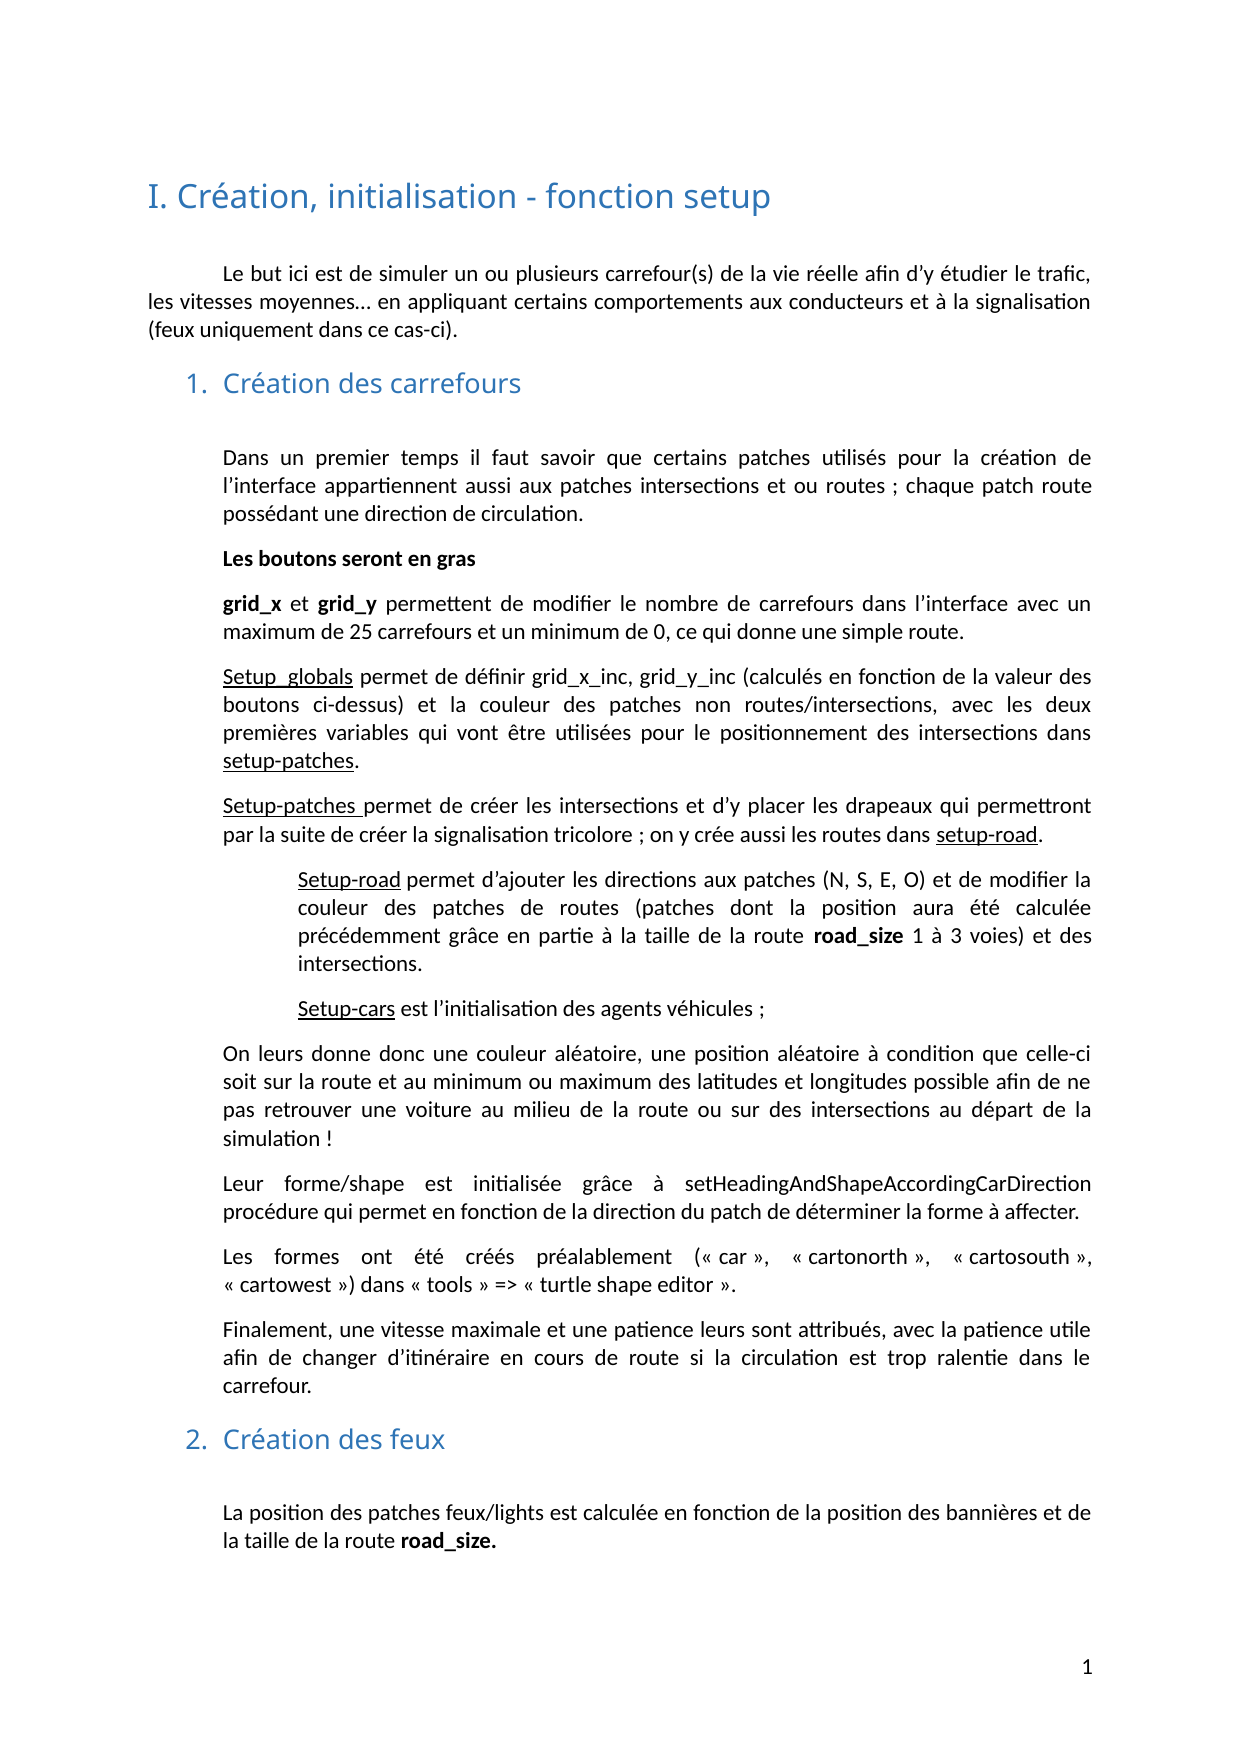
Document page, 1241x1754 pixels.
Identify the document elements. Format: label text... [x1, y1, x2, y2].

subtitle Création des feux [185, 1421, 1093, 1457]
text Le but ici est de simuler un ou plusieurs carrefour(s) de la vie réelle afin d’y étudier le trafic, les vitesses moyennes… en appliquant certains comportements aux conducteurs et à la signalisation (feux uniquement dans ce cas-ci). [148, 259, 1093, 344]
subtitle Création des carrefours [185, 365, 1093, 402]
text Setup_globals permet de définir grid_x_inc, grid_y_inc (calculés en fonction de la valeur des boutons ci-dessus) et la couleur des patches non routes/intersections, avec les deux premières variables qui vont être utilisées pour le positionnement des intersections dans setup-patches. [223, 662, 1093, 775]
subtitle I. Création, initialisation - fonction setup [148, 173, 1093, 218]
text Leur forme/shape est initialisée grâce à setHeadingAndShapeAccordingCarDirection procédure qui permet en fonction de la direction du patch de déterminer la forme à affecter. [223, 1169, 1093, 1225]
text La position des patches feux/lights est calculée en fonction de la position des bannières et de la taille de la route road_size. [223, 1498, 1093, 1555]
text grid_x et grid_y permettent de modifier le nombre de carrefours dans l’interface avec un maximum de 25 carrefours et un minimum de 0, ce qui donne une simple route. [223, 589, 1093, 645]
text Setup-patches permet de créer les intersections et d’y placer les drapeaux qui permettront par la suite de créer la signalisation tricolore ; on y crée aussi les routes dans setup-road. [223, 792, 1093, 848]
text Dans un premier temps il faut savoir que certains patches utilisés pour la création de l’interface appartiennent aussi aux patches intersections et ou routes ; chaque patch route possédant une direction de circulation. [223, 443, 1093, 527]
text Finalement, une vitesse maximale et une patience leurs sont attribués, avec la patience utile afin de changer d’itinéraire en cours de route si la circulation est trop ralentie dans le carrefour. [223, 1315, 1093, 1399]
text Setup-road permet d’ajouter les directions aux patches (N, S, E, O) et de modifier la couleur des patches de routes (patches dont la position aura été calculée précédemment grâce en partie à la taille de la route road_size 1 à 3 voies) et des intersections. [298, 865, 1093, 977]
text On leurs donne donc une couleur aléatoire, une position aléatoire à condition que celle-ci soit sur la route et au minimum ou maximum des latitudes et longitudes possible afin de ne pas retrouver une voiture au milieu de la route ou sur des intersections au départ de la simulation ! [223, 1039, 1093, 1152]
text Les boutons seront en gras [223, 544, 1093, 572]
text Les formes ont été créés préalablement (« car », « cartonorth », « cartosouth », « cartowest ») dans « tools » => « turtle shape editor ». [223, 1242, 1093, 1298]
text Setup-cars est l’initialisation des agents véhicules ; [223, 994, 1093, 1022]
